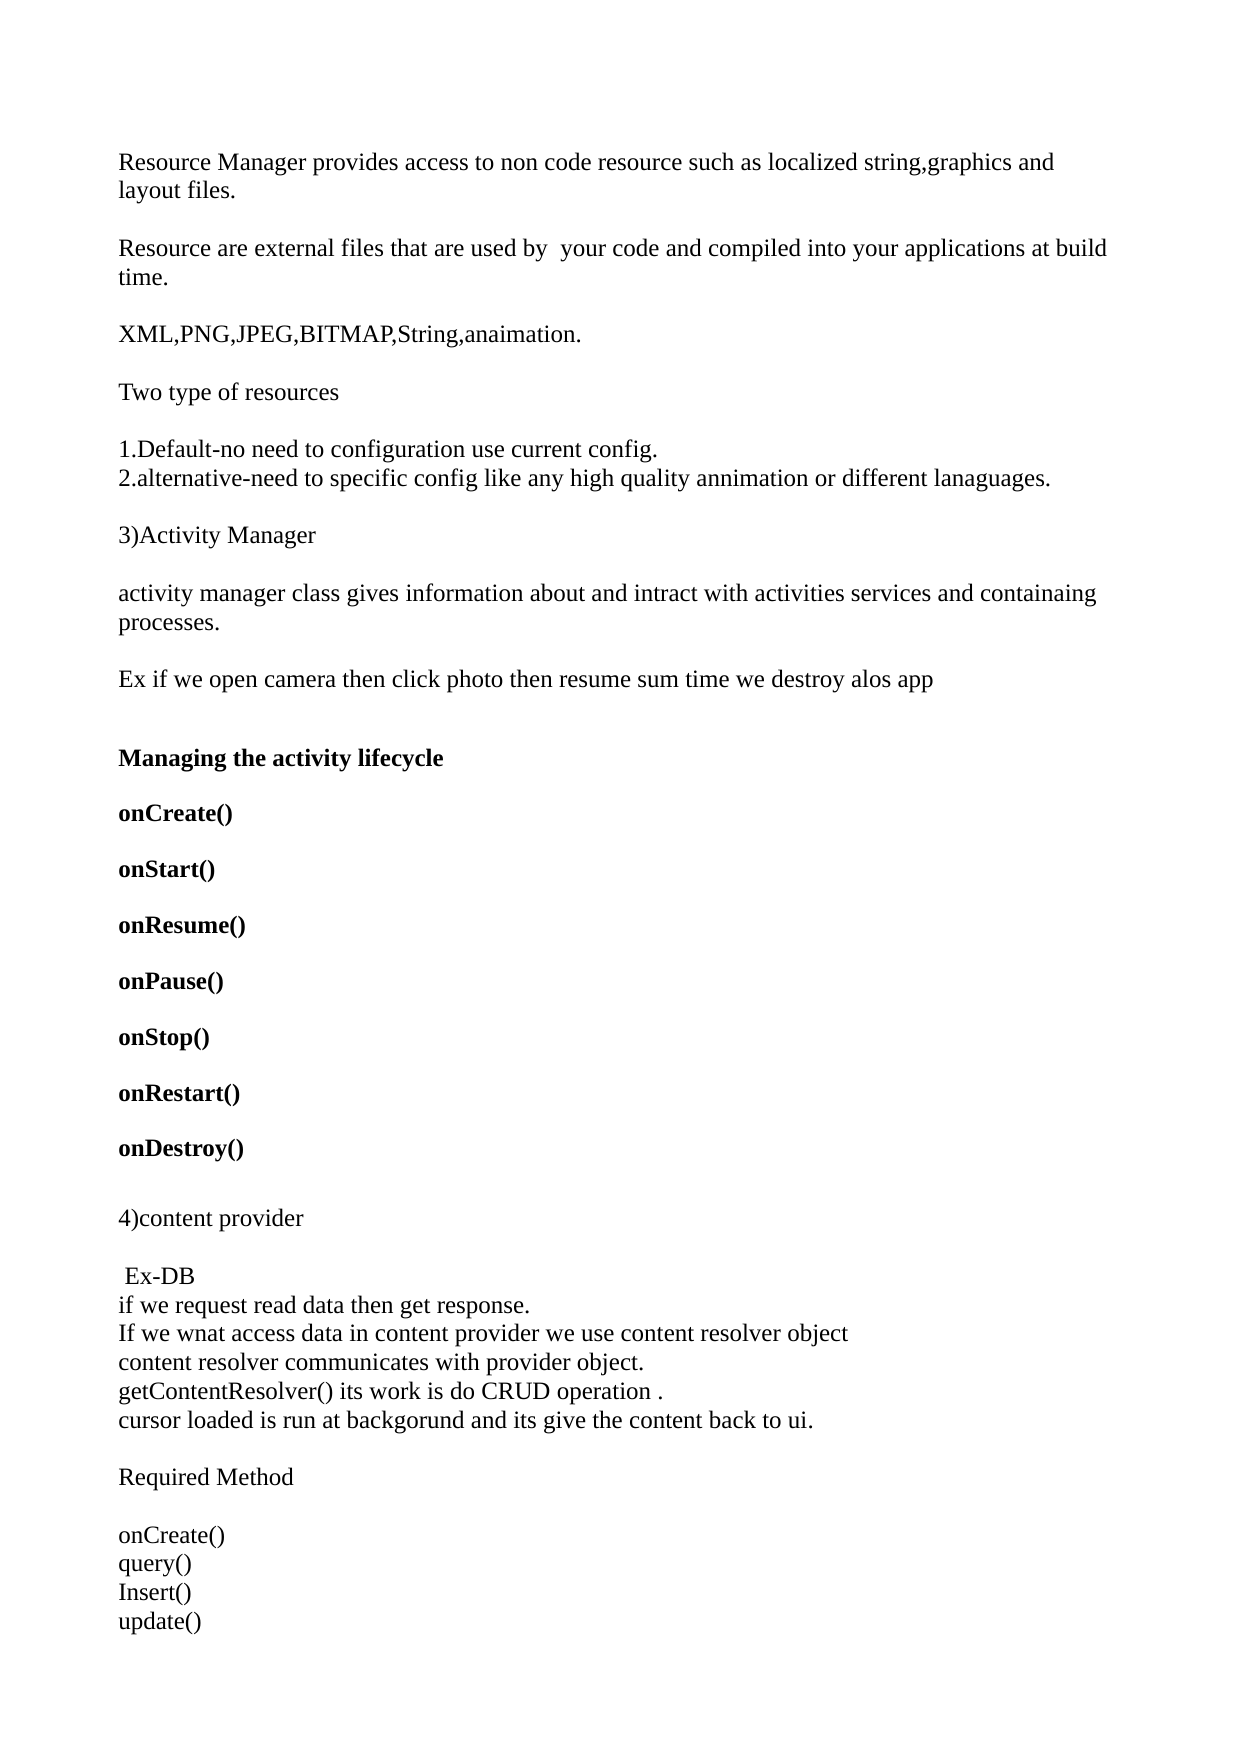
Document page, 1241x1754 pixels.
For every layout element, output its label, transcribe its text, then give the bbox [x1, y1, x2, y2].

subtitle Managing the activity lifecycle [118, 743, 1122, 771]
subtitle onResume() [118, 910, 1122, 939]
subtitle onStart() [118, 854, 1122, 883]
text 4)content provider [118, 1203, 1122, 1232]
text if we request read data then get response. [118, 1290, 1122, 1318]
subtitle onPause() [118, 966, 1122, 995]
text Ex-DB [118, 1261, 1122, 1290]
text Resource are external files that are used by your code and compiled into your applications at build time. [118, 233, 1122, 291]
text Two type of resources [118, 377, 1122, 406]
text Insert() [118, 1577, 1122, 1606]
subtitle onRestart() [118, 1078, 1122, 1106]
text Resource Manager provides access to non code resource such as localized string,graphics and layout files. [118, 147, 1122, 204]
subtitle onStop() [118, 1022, 1122, 1051]
text getContentResolver() its work is do CRUD operation . [118, 1376, 1122, 1405]
text 2.alternative-need to specific config like any high quality annimation or different lanaguages. [118, 463, 1122, 492]
text 1.Default-no need to configuration use current config. [118, 434, 1122, 463]
text query() [118, 1548, 1122, 1577]
subtitle onCreate() [118, 798, 1122, 827]
text cursor loaded is run at backgorund and its give the content back to ui. [118, 1405, 1122, 1433]
text If we wnat access data in content provider we use content resolver object [118, 1318, 1122, 1347]
text activity manager class gives information about and intract with activities services and containaing processes. [118, 578, 1122, 636]
text content resolver communicates with provider object. [118, 1347, 1122, 1376]
text 3)Activity Manager [118, 521, 1122, 549]
subtitle onDestroy() [118, 1133, 1122, 1162]
text onCreate() [118, 1520, 1122, 1548]
text Required Method [118, 1462, 1122, 1491]
text XML,PNG,JPEG,BITMAP,String,anaimation. [118, 319, 1122, 348]
text Ex if we open camera then click photo then resume sum time we destroy alos app [118, 664, 1122, 693]
text update() [118, 1606, 1122, 1635]
